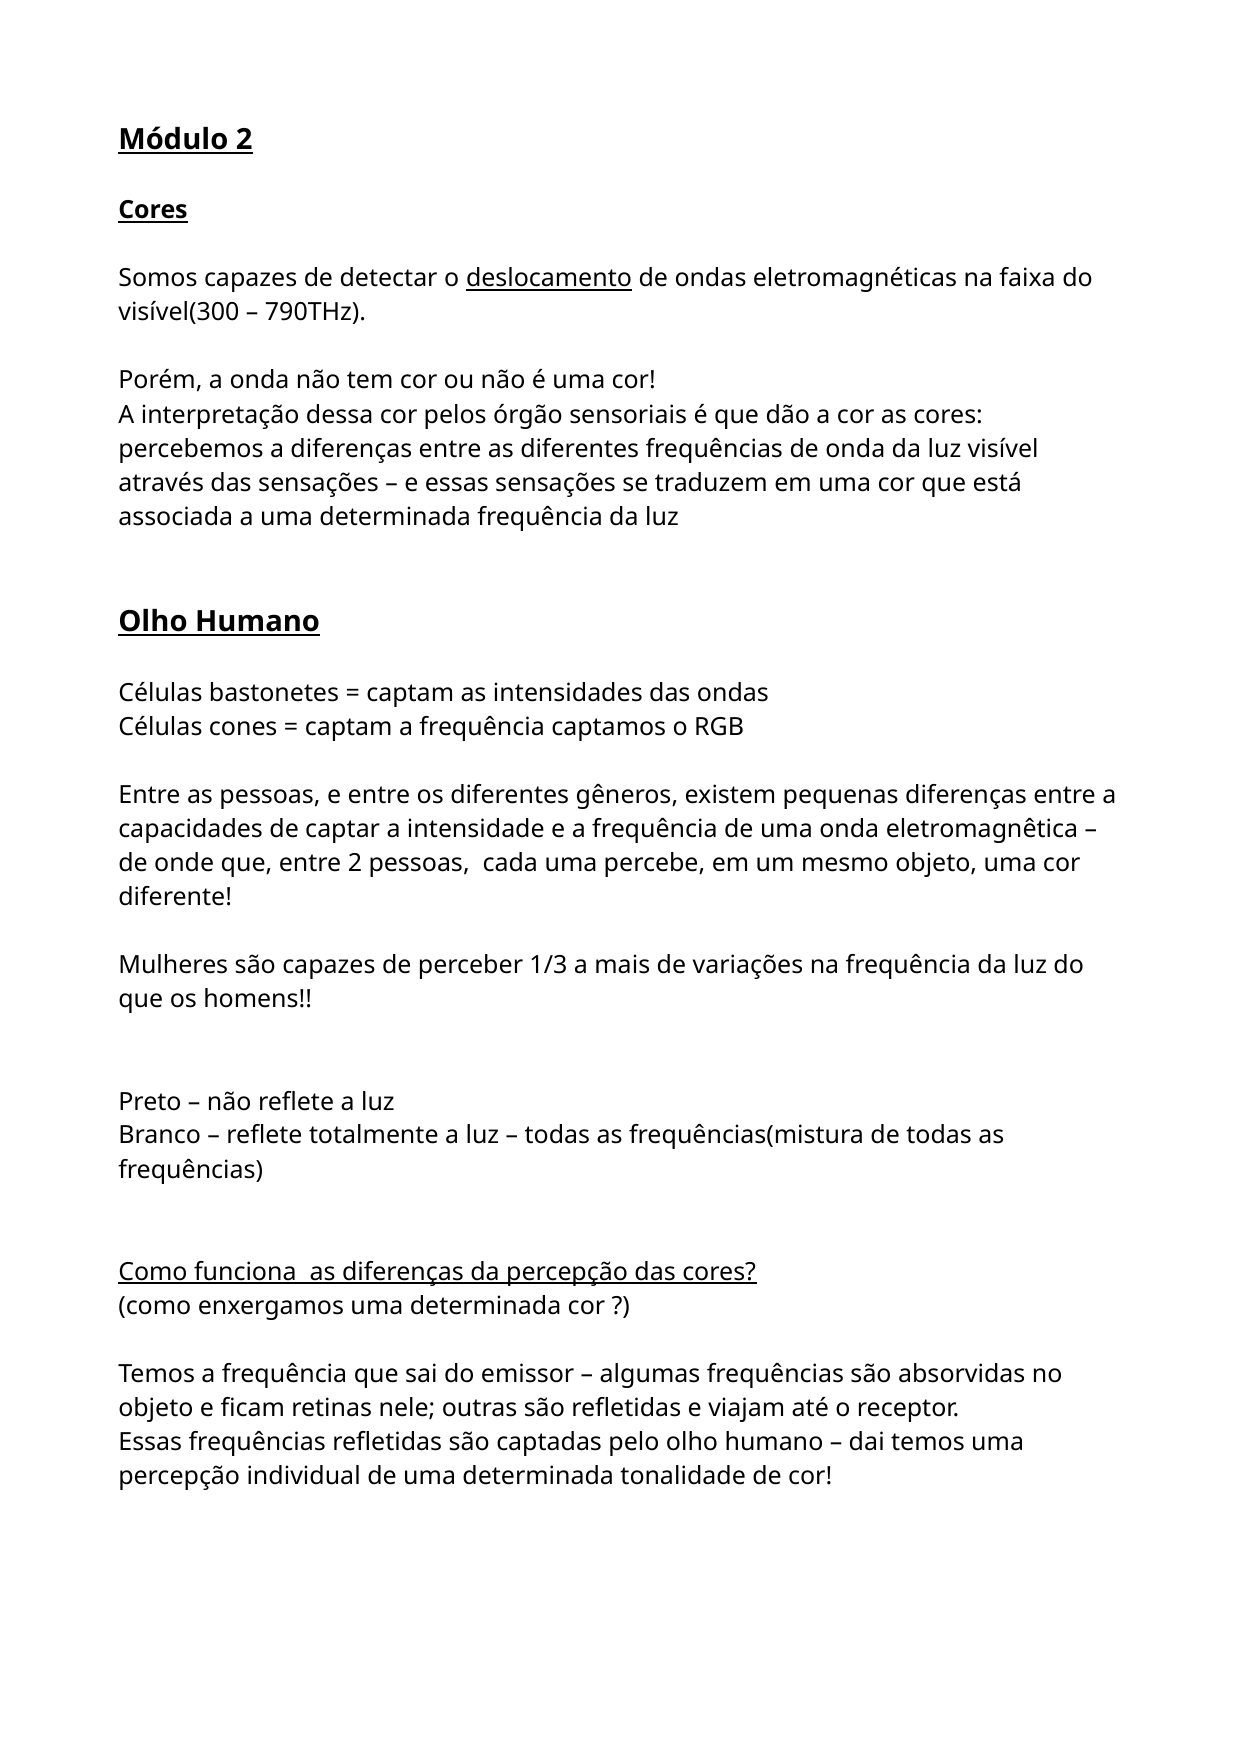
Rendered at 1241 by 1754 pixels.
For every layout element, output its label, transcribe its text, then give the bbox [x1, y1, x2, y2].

text (como enxergamos uma determinada cor ?) [118, 1287, 1122, 1322]
text Módulo 2 [118, 118, 1122, 158]
text Branco – reflete totalmente a luz – todas as frequências(mistura de todas as frequências) [118, 1117, 1122, 1185]
text Entre as pessoas, e entre os diferentes gêneros, existem pequenas diferenças entre a capacidades de captar a intensidade e a frequência de uma onda eletromagnêtica – de onde que, entre 2 pessoas, cada uma percebe, em um mesmo objeto, uma cor diferente! [118, 777, 1122, 913]
text Somos capazes de detectar o deslocamento de ondas eletromagnéticas na faixa do visível(300 – 790THz). [118, 260, 1122, 328]
text Porém, a onda não tem cor ou não é uma cor! [118, 362, 1122, 396]
text Células cones = captam a frequência captamos o RGB [118, 708, 1122, 742]
text Preto – não reflete a luz [118, 1083, 1122, 1117]
text Essas frequências refletidas são captadas pelo olho humano – dai temos uma percepção individual de uma determinada tonalidade de cor! [118, 1424, 1122, 1492]
text Células bastonetes = captam as intensidades das ondas [118, 674, 1122, 708]
text Olho Humano [118, 601, 1122, 640]
text A interpretação dessa cor pelos órgão sensoriais é que dão a cor as cores: percebemos a diferenças entre as diferentes frequências de onda da luz visível através das sensações – e essas sensações se traduzem em uma cor que está associada a uma determinada frequência da luz [118, 396, 1122, 532]
text Mulheres são capazes de perceber 1/3 a mais de variações na frequência da luz do que os homens!! [118, 947, 1122, 1015]
text Temos a frequência que sai do emissor – algumas frequências são absorvidas no objeto e ficam retinas nele; outras são refletidas e viajam até o receptor. [118, 1356, 1122, 1424]
text Como funciona as diferenças da percepção das cores? [118, 1253, 1122, 1287]
text Cores [118, 192, 1122, 226]
